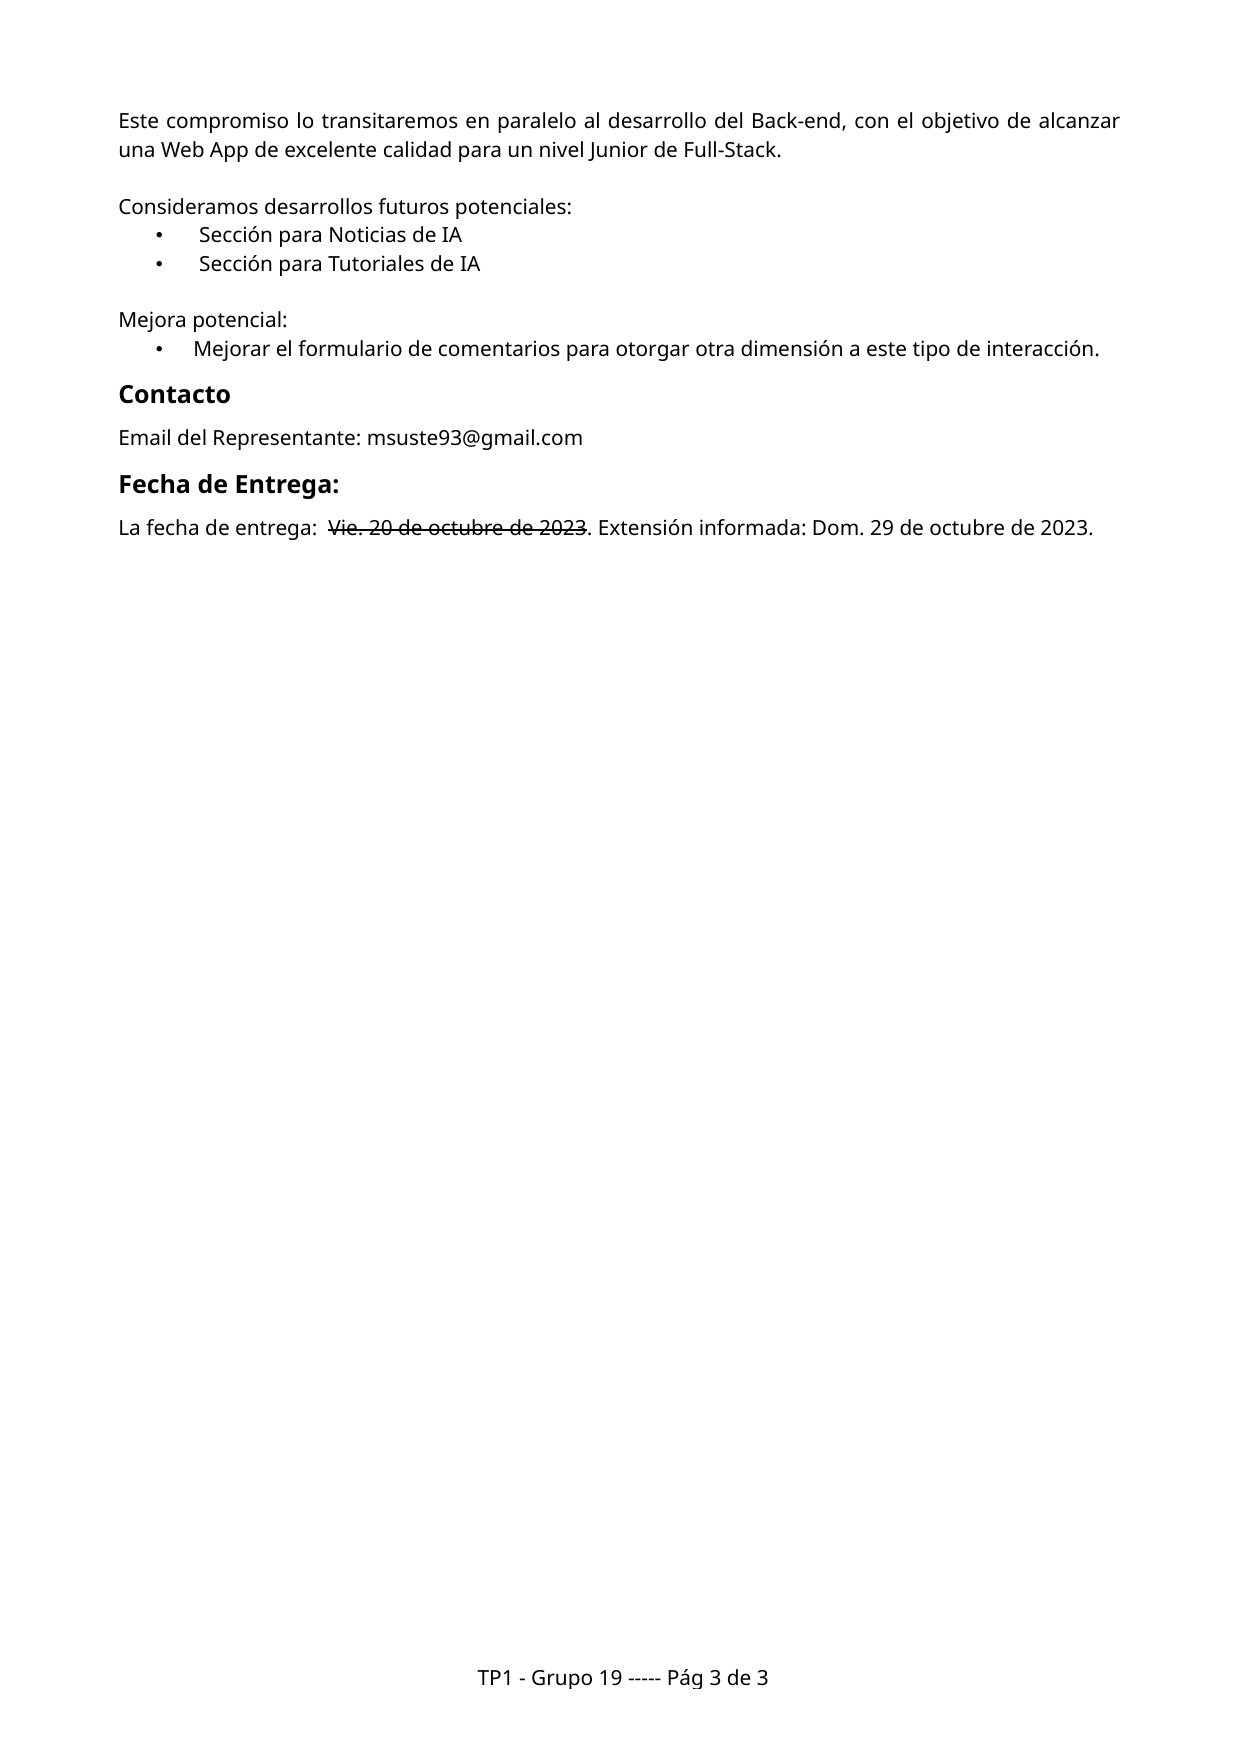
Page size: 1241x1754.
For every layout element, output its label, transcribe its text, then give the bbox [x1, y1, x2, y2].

text Este compromiso lo transitaremos en paralelo al desarrollo del Back-end, con el objetivo de alcanzar una Web App de excelente calidad para un nivel Junior de Full-Stack. [118, 106, 1122, 163]
subtitle Fecha de Entrega: [118, 467, 1122, 501]
text Email del Representante: msuste93@gmail.com [118, 423, 1122, 452]
text La fecha de entrega: Vie. 20 de octubre de 2023. Extensión informada: Dom. 29 de octubre de 2023. [118, 513, 1122, 542]
list Sección para Noticias de IA [156, 220, 1122, 249]
list Sección para Tutoriales de IA [156, 249, 1122, 277]
subtitle Contacto [118, 377, 1122, 411]
text Mejora potencial: [118, 306, 1122, 334]
text Consideramos desarrollos futuros potenciales: [118, 192, 1122, 220]
list Mejorar el formulario de comentarios para otorgar otra dimensión a este tipo de interacción. [156, 334, 1122, 362]
